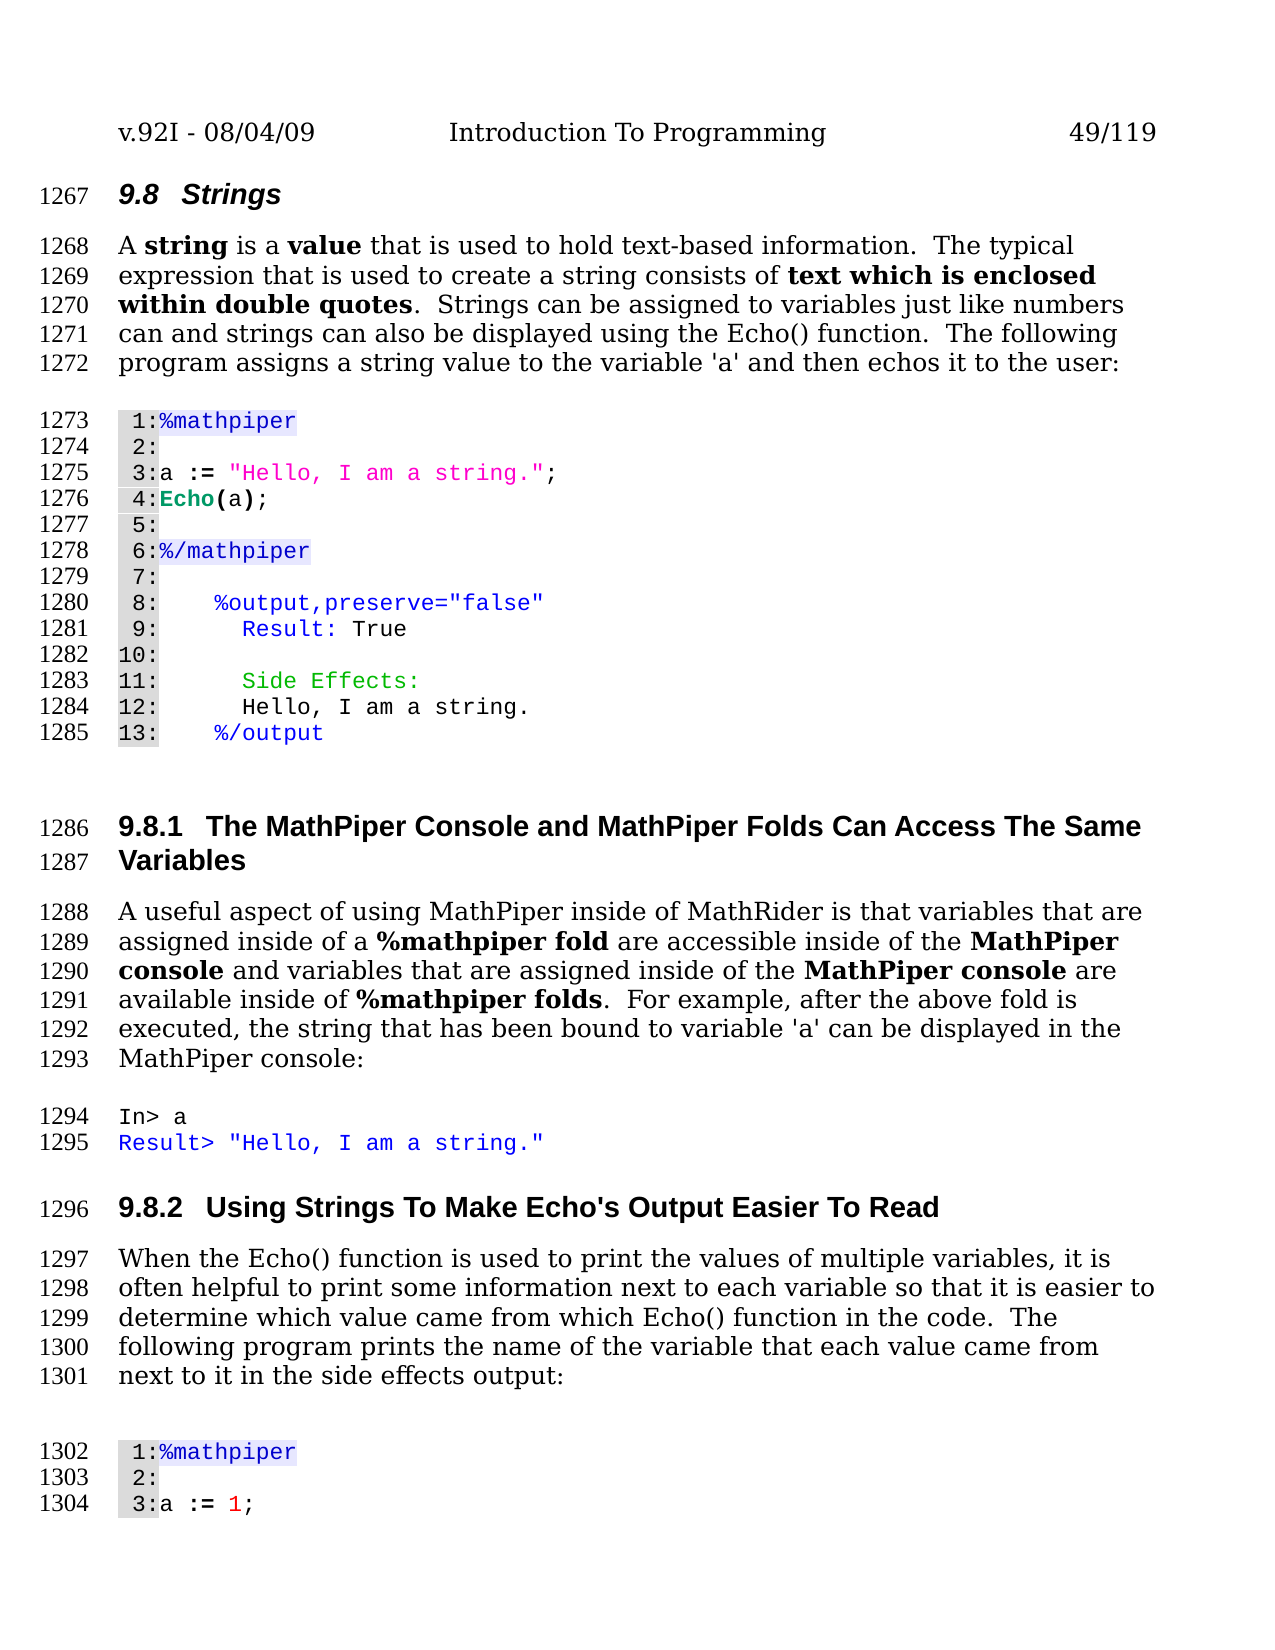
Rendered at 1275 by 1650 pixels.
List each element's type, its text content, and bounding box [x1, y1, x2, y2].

text 1:%mathpiper [118, 410, 1157, 436]
text 13: %/output [118, 721, 1157, 747]
subtitle The MathPiper Console and MathPiper Folds Can Access The Same Variables [118, 809, 1157, 876]
text Result> "Hello, I am a string." [118, 1131, 1157, 1157]
text 3:a := 1; [118, 1492, 1157, 1518]
text 4:Echo(a); [118, 487, 1157, 513]
text 2: [118, 1466, 1157, 1492]
text 6:%/mathpiper [118, 539, 1157, 565]
text 1:%mathpiper [118, 1440, 1157, 1466]
text 2: [118, 436, 1157, 462]
text 12: Hello, I am a string. [118, 695, 1157, 721]
text 5: [118, 513, 1157, 539]
text When the Echo() function is used to print the values of multiple variables, it is often helpful to print some information next to each variable so that it is easier to determine which value came from which Echo() function in the code. The following program prints the name of the variable that each value came from next to it in the side effects output: [118, 1244, 1157, 1390]
text 8: %output,preserve="false" [118, 591, 1157, 617]
text 10: [118, 643, 1157, 669]
text 11: Side Effects: [118, 669, 1157, 695]
text A useful aspect of using MathPiper inside of MathRider is that variables that are assigned inside of a %mathpiper fold are accessible inside of the MathPiper console and variables that are assigned inside of the MathPiper console are available inside of %mathpiper folds. For example, after the above fold is executed, the string that has been bound to variable 'a' can be displayed in the MathPiper console: [118, 897, 1157, 1073]
subtitle Strings [118, 177, 1157, 210]
text 7: [118, 565, 1157, 591]
text 3:a := "Hello, I am a string."; [118, 462, 1157, 487]
text 9: Result: True [118, 617, 1157, 643]
text A string is a value that is used to hold text-based information. The typical expression that is used to create a string consists of text which is enclosed within double quotes. Strings can be assigned to variables just like numbers can and strings can also be displayed using the Echo() function. The following program assigns a string value to the variable 'a' and then echos it to the user: [118, 231, 1157, 378]
text In> a [118, 1105, 1157, 1131]
subtitle Using Strings To Make Echo's Output Easier To Read [118, 1190, 1157, 1223]
